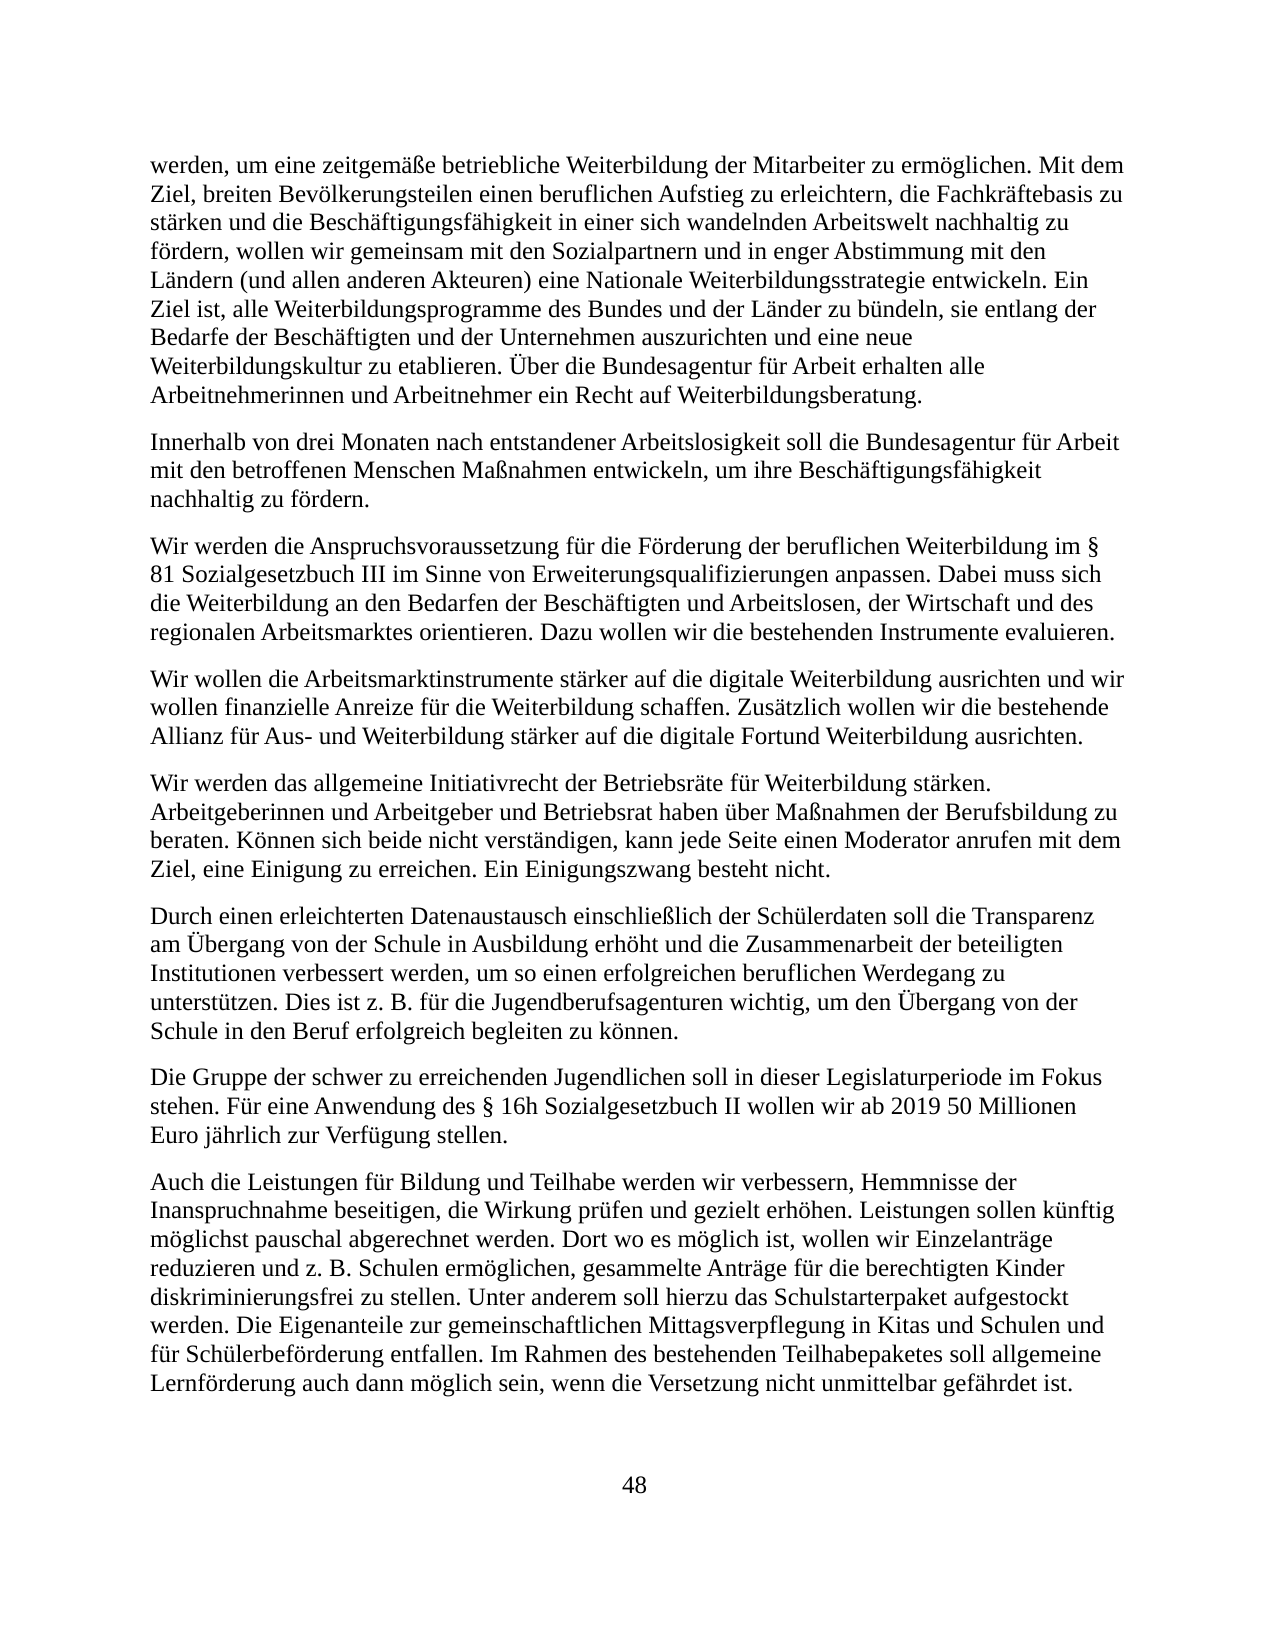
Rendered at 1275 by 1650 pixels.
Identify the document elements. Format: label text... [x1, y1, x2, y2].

text werden, um eine zeitgemäße betriebliche Weiterbildung der Mitarbeiter zu ermöglichen. Mit dem Ziel, breiten Bevölkerungsteilen einen beruflichen Aufstieg zu erleichtern, die Fachkräftebasis zu stärken und die Beschäftigungsfähigkeit in einer sich wandelnden Arbeitswelt nachhaltig zu fördern, wollen wir gemeinsam mit den Sozialpartnern und in enger Abstimmung mit den Ländern (und allen anderen Akteuren) eine Nationale Weiterbildungsstrategie entwickeln. Ein Ziel ist, alle Weiterbildungsprogramme des Bundes und der Länder zu bündeln, sie entlang der Bedarfe der Beschäftigten und der Unternehmen auszurichten und eine neue Weiterbildungskultur zu etablieren. Über die Bundesagentur für Arbeit erhalten alle Arbeitnehmerinnen und Arbeitnehmer ein Recht auf Weiterbildungsberatung. [150, 150, 1125, 409]
text Wir wollen die Arbeitsmarktinstrumente stärker auf die digitale Weiterbildung ausrichten und wir wollen finanzielle Anreize für die Weiterbildung schaffen. Zusätzlich wollen wir die bestehende Allianz für Aus- und Weiterbildung stärker auf die digitale Fortund Weiterbildung ausrichten. [150, 664, 1125, 750]
text Durch einen erleichterten Datenaustausch einschließlich der Schülerdaten soll die Transparenz am Übergang von der Schule in Ausbildung erhöht und die Zusammenarbeit der beteiligten Institutionen verbessert werden, um so einen erfolgreichen beruflichen Werdegang zu unterstützen. Dies ist z. B. für die Jugendberufsagenturen wichtig, um den Übergang von der Schule in den Beruf erfolgreich begleiten zu können. [150, 901, 1125, 1044]
text Auch die Leistungen für Bildung und Teilhabe werden wir verbessern, Hemmnisse der Inanspruchnahme beseitigen, die Wirkung prüfen und gezielt erhöhen. Leistungen sollen künftig möglichst pauschal abgerechnet werden. Dort wo es möglich ist, wollen wir Einzelanträge reduzieren und z. B. Schulen ermöglichen, gesammelte Anträge für die berechtigten Kinder diskriminierungsfrei zu stellen. Unter anderem soll hierzu das Schulstarterpaket aufgestockt werden. Die Eigenanteile zur gemeinschaftlichen Mittagsverpflegung in Kitas und Schulen und für Schülerbeförderung entfallen. Im Rahmen des bestehenden Teilhabepaketes soll allgemeine Lernförderung auch dann möglich sein, wenn die Versetzung nicht unmittelbar gefährdet ist. [150, 1167, 1125, 1397]
text Wir werden die Anspruchsvoraussetzung für die Förderung der beruflichen Weiterbildung im § 81 Sozialgesetzbuch III im Sinne von Erweiterungsqualifizierungen anpassen. Dabei muss sich die Weiterbildung an den Bedarfen der Beschäftigten und Arbeitslosen, der Wirtschaft und des regionalen Arbeitsmarktes orientieren. Dazu wollen wir die bestehenden Instrumente evaluieren. [150, 531, 1125, 646]
text Innerhalb von drei Monaten nach entstandener Arbeitslosigkeit soll die Bundesagentur für Arbeit mit den betroffenen Menschen Maßnahmen entwickeln, um ihre Beschäftigungsfähigkeit nachhaltig zu fördern. [150, 427, 1125, 513]
text Die Gruppe der schwer zu erreichenden Jugendlichen soll in dieser Legislaturperiode im Fokus stehen. Für eine Anwendung des § 16h Sozialgesetzbuch II wollen wir ab 2019 50 Millionen Euro jährlich zur Verfügung stellen. [150, 1062, 1125, 1149]
text Wir werden das allgemeine Initiativrecht der Betriebsräte für Weiterbildung stärken. Arbeitgeberinnen und Arbeitgeber und Betriebsrat haben über Maßnahmen der Berufsbildung zu beraten. Können sich beide nicht verständigen, kann jede Seite einen Moderator anrufen mit dem Ziel, eine Einigung zu erreichen. Ein Einigungszwang besteht nicht. [150, 768, 1125, 883]
